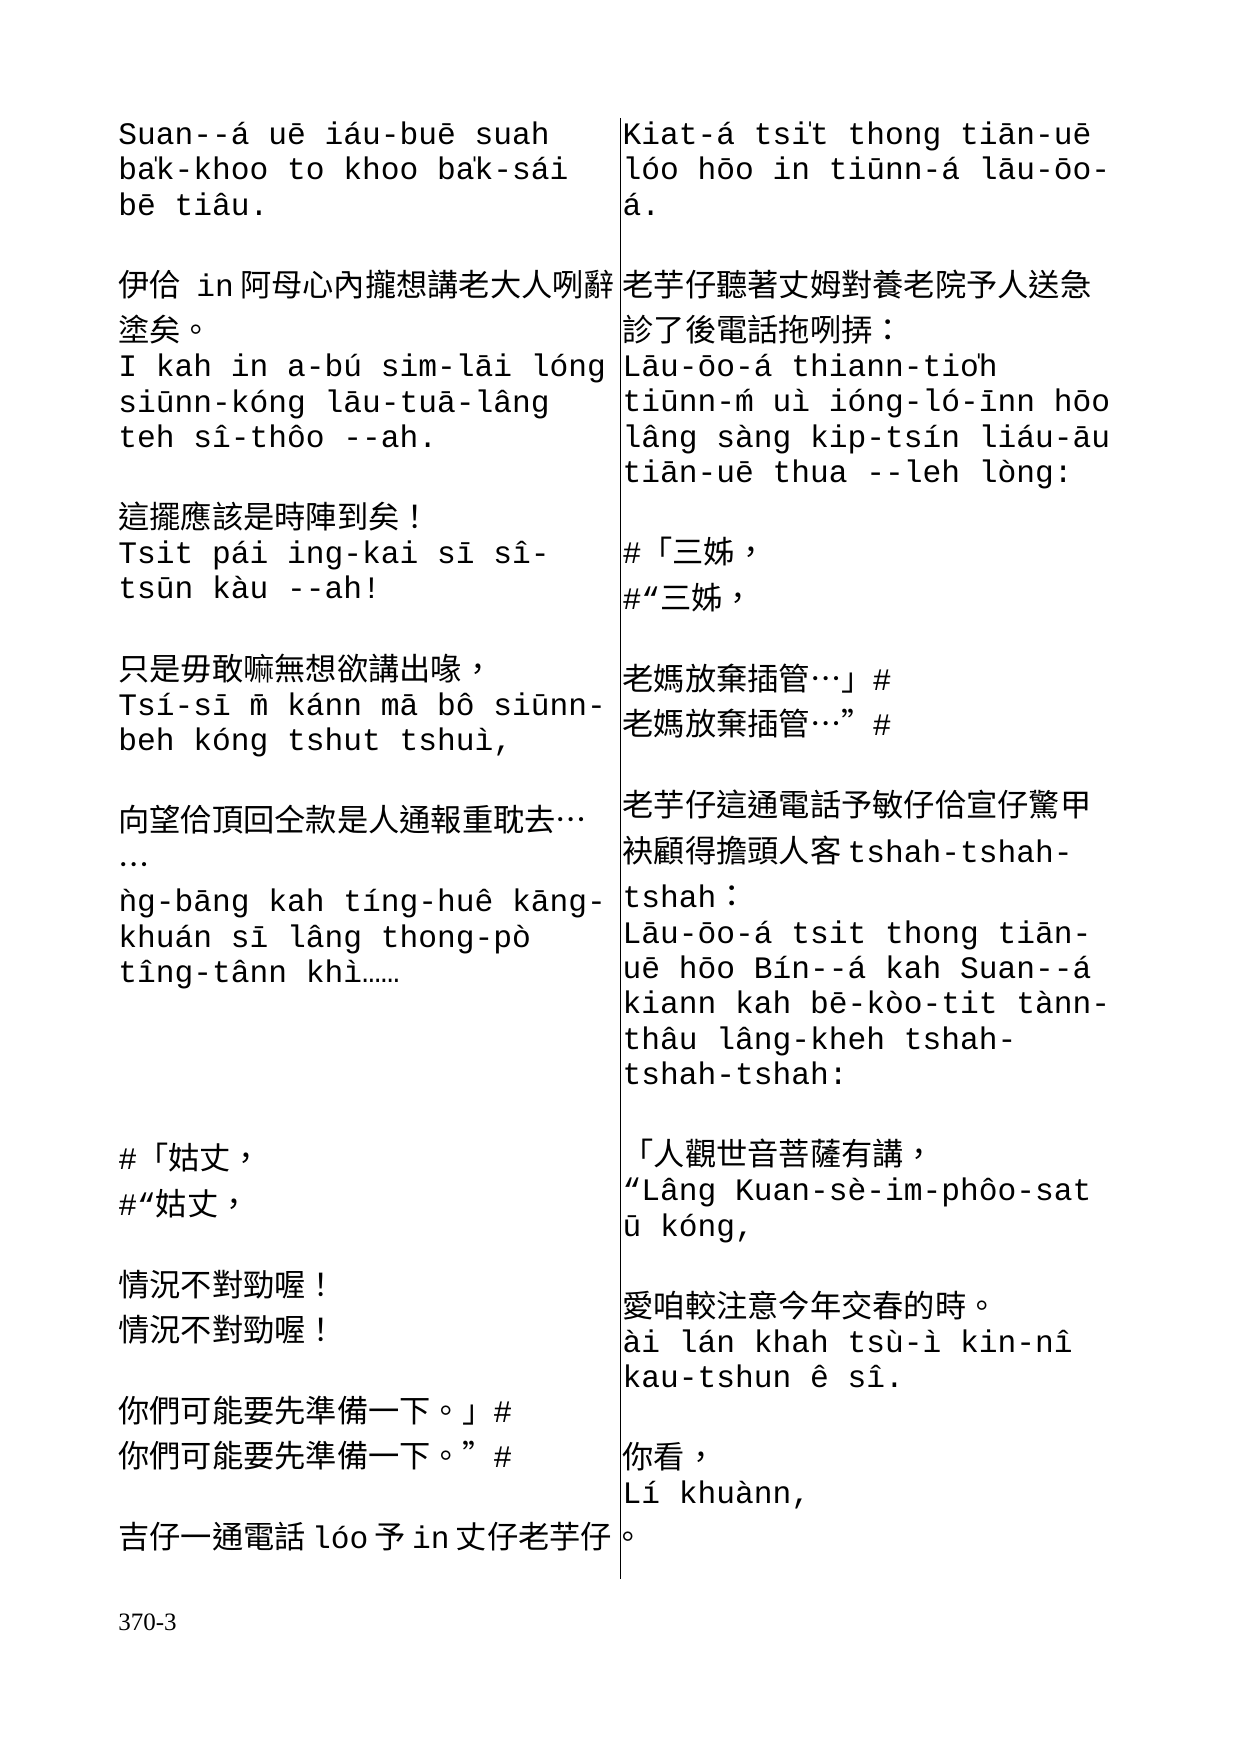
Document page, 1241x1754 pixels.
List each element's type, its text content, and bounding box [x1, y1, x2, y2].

text Lāu-ōo-á thiann-tio̍h tiūnn-ḿ uì ióng-ló-īnn hōo lâng sàng kip-tsín liáu-āu tiān-uē thua --leh lòng: [622, 350, 1122, 492]
text I kah in a-bú sim-lāi lóng siūnn-kóng lāu-tuā-lâng teh sî-thôo --ah. [118, 351, 618, 457]
text Lāu-ōo-á tsit thong tiān-uē hōo Bín--á kah Suan--á kiann kah bē-kòo-tit tànn-thâu lâng-kheh tshah-tshah-tshah: [622, 917, 1122, 1094]
text 你們可能要先準備一下。”# [118, 1432, 618, 1477]
text 老芋仔這通電話予敏仔佮宣仔驚甲袂顧得擔頭人客tshah-tshah-tshah： [622, 781, 1122, 917]
text 只是毋敢嘛無想欲講出喙， [118, 644, 618, 689]
text ài lán khah tsù-ì kin-nî kau-tshun ê sî. [622, 1326, 1122, 1397]
text 老媽放棄插管…”# [622, 699, 1122, 745]
text Lí khuànn, [622, 1478, 1122, 1513]
text 這擺應該是時陣到矣！ [118, 492, 618, 537]
text #“三姊， [622, 573, 1122, 618]
text 老媽放棄插管…」# [622, 654, 1122, 699]
text #「三姊， [622, 527, 1122, 573]
text Kiat-á tsi̍t thong tiān-uē lóo hōo in tiūnn-á lāu-ōo-á. [622, 118, 1122, 224]
text ǹg-bāng kah tíng-huê kāng-khuán sī lâng thong-pò tîng-tânn khì…… [118, 886, 618, 992]
text #“姑丈， [118, 1179, 618, 1225]
text 你們可能要先準備一下。」# [118, 1386, 618, 1432]
text 向望佮頂回仝款是人通報重耽去…… [118, 795, 618, 886]
text 愛咱較注意今年交春的時。 [622, 1281, 1122, 1326]
text 「人觀世音菩薩有講， [622, 1129, 1122, 1175]
text 你看， [622, 1432, 1122, 1478]
text 情況不對勁喔！ [118, 1305, 618, 1351]
text 老芋仔聽著丈姆對養老院予人送急診了後電話拖咧挵： [622, 260, 1122, 350]
text Tsí-sī m̄ kánn mā bô siūnn-beh kóng tshut tshuì, [118, 689, 618, 760]
text Suan--á uē iáu-buē suah ba̍k-khoo to khoo ba̍k-sái bē tiâu. [118, 118, 618, 224]
text #「姑丈， [118, 1133, 618, 1179]
text 情況不對勁喔！ [118, 1260, 618, 1305]
text Tsit pái ing-kai sī sî-tsūn kàu --ah! [118, 537, 618, 608]
text “Lâng Kuan-sè-im-phôo-sat ū kóng, [622, 1175, 1122, 1246]
text 伊佮 in阿母心內攏想講老大人咧辭塗矣。 [118, 260, 618, 351]
text 吉仔一通電話lóo予in丈仔老芋仔。 [118, 1513, 618, 1558]
